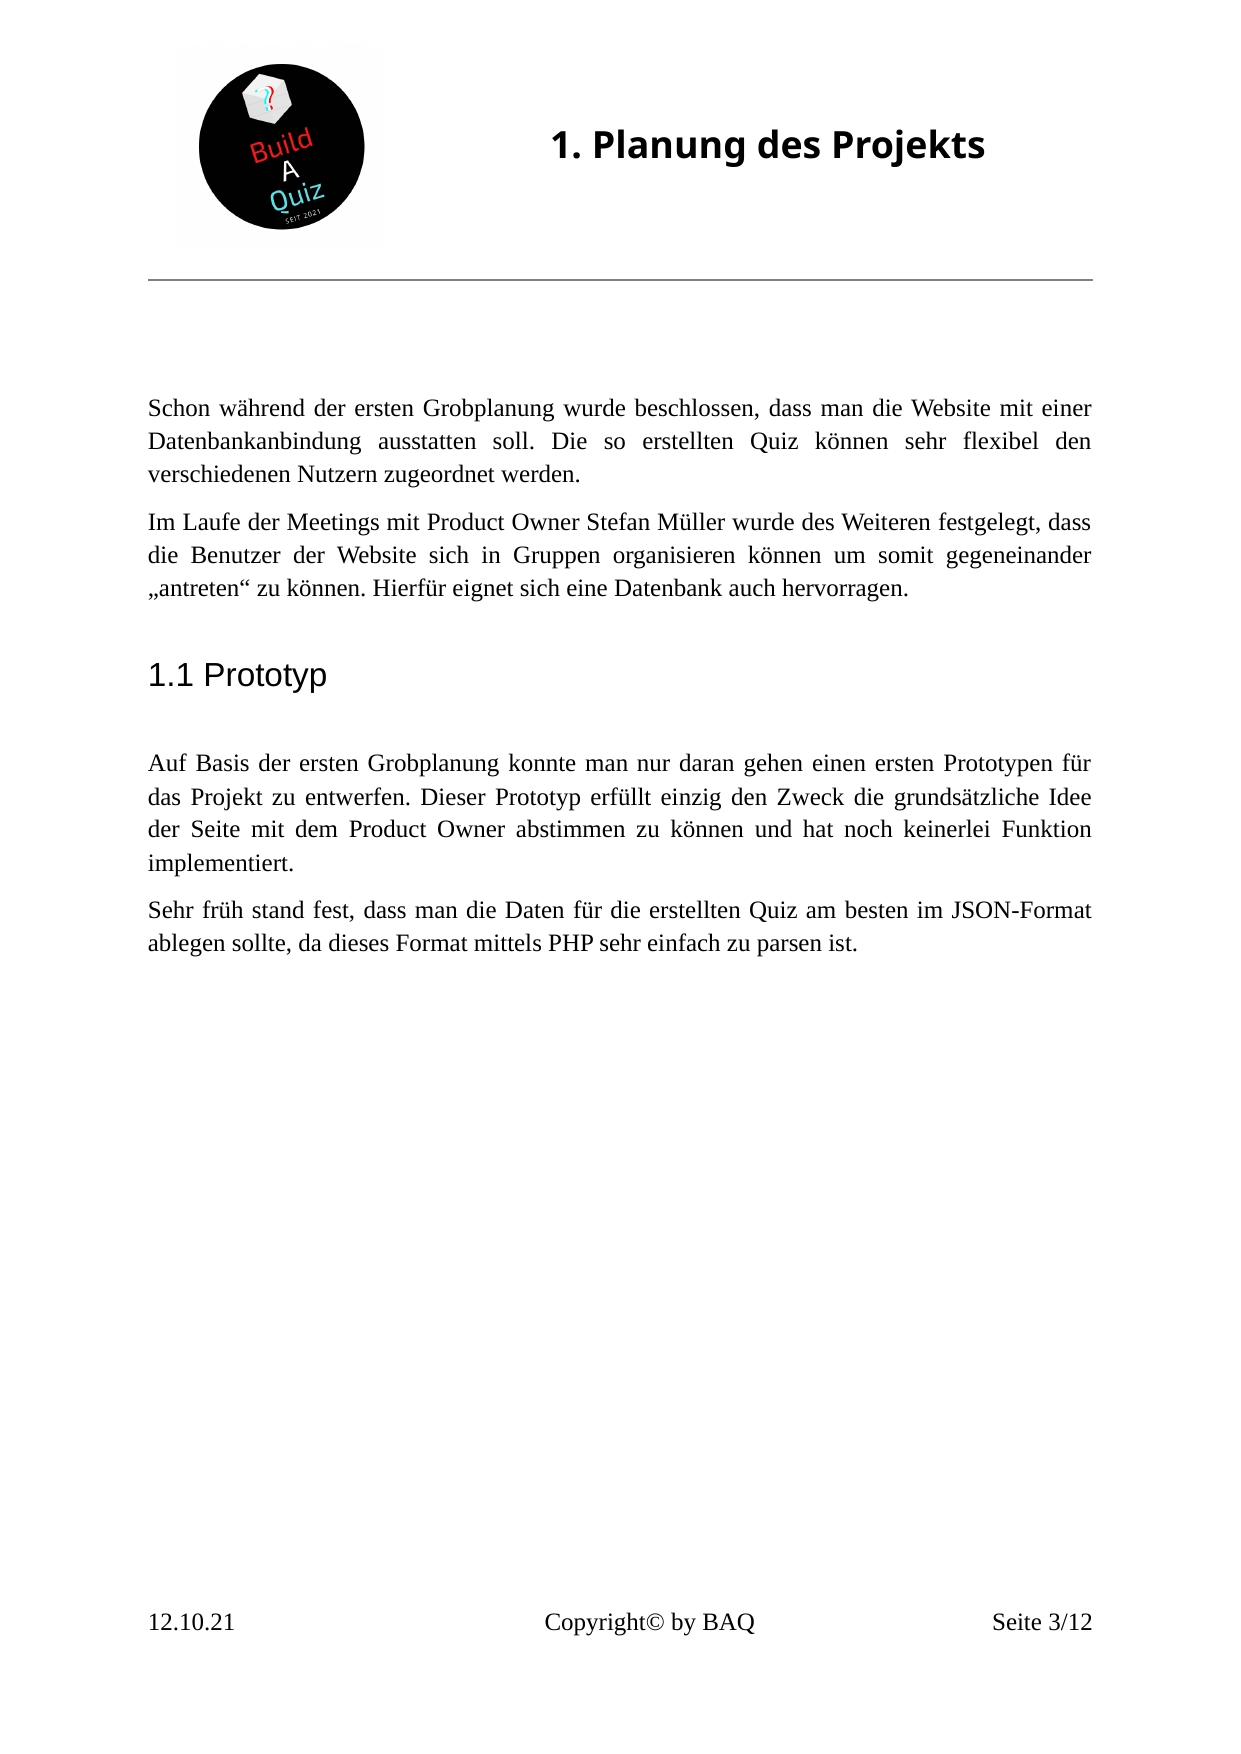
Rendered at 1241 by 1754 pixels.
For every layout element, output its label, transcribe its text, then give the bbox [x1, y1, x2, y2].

picture [178, 43, 385, 250]
text [148, 118, 178, 169]
text Im Laufe der Meetings mit Product Owner Stefan Müller wurde des Weiteren festgelegt, dass die Benutzer der Website sich in Gruppen organisieren können um somit gegeneinander „antreten“ zu können. Hierfür eignet sich eine Datenbank auch hervorragen. [148, 507, 1093, 602]
text Auf Basis der ersten Grobplanung konnte man nur daran gehen einen ersten Prototypen für das Projekt zu entwerfen. Dieser Prototyp erfüllt einzig den Zweck die grundsätzliche Idee der Seite mit dem Product Owner abstimmen zu können und hat noch keinerlei Funktion implementiert. [148, 748, 1093, 876]
text Schon während der ersten Grobplanung wurde beschlossen, dass man die Website mit einer Datenbankanbindung ausstatten soll. Die so erstellten Quiz können sehr flexibel den verschiedenen Nutzern zugeordnet werden. [148, 393, 1093, 488]
subtitle 1.1 Prototyp [148, 655, 1093, 694]
text 1. Planung des Projekts [385, 118, 1093, 169]
text Sehr früh stand fest, dass man die Daten für die erstellten Quiz am besten im JSON-Format ablegen sollte, da dieses Format mittels PHP sehr einfach zu parsen ist. [148, 895, 1093, 957]
